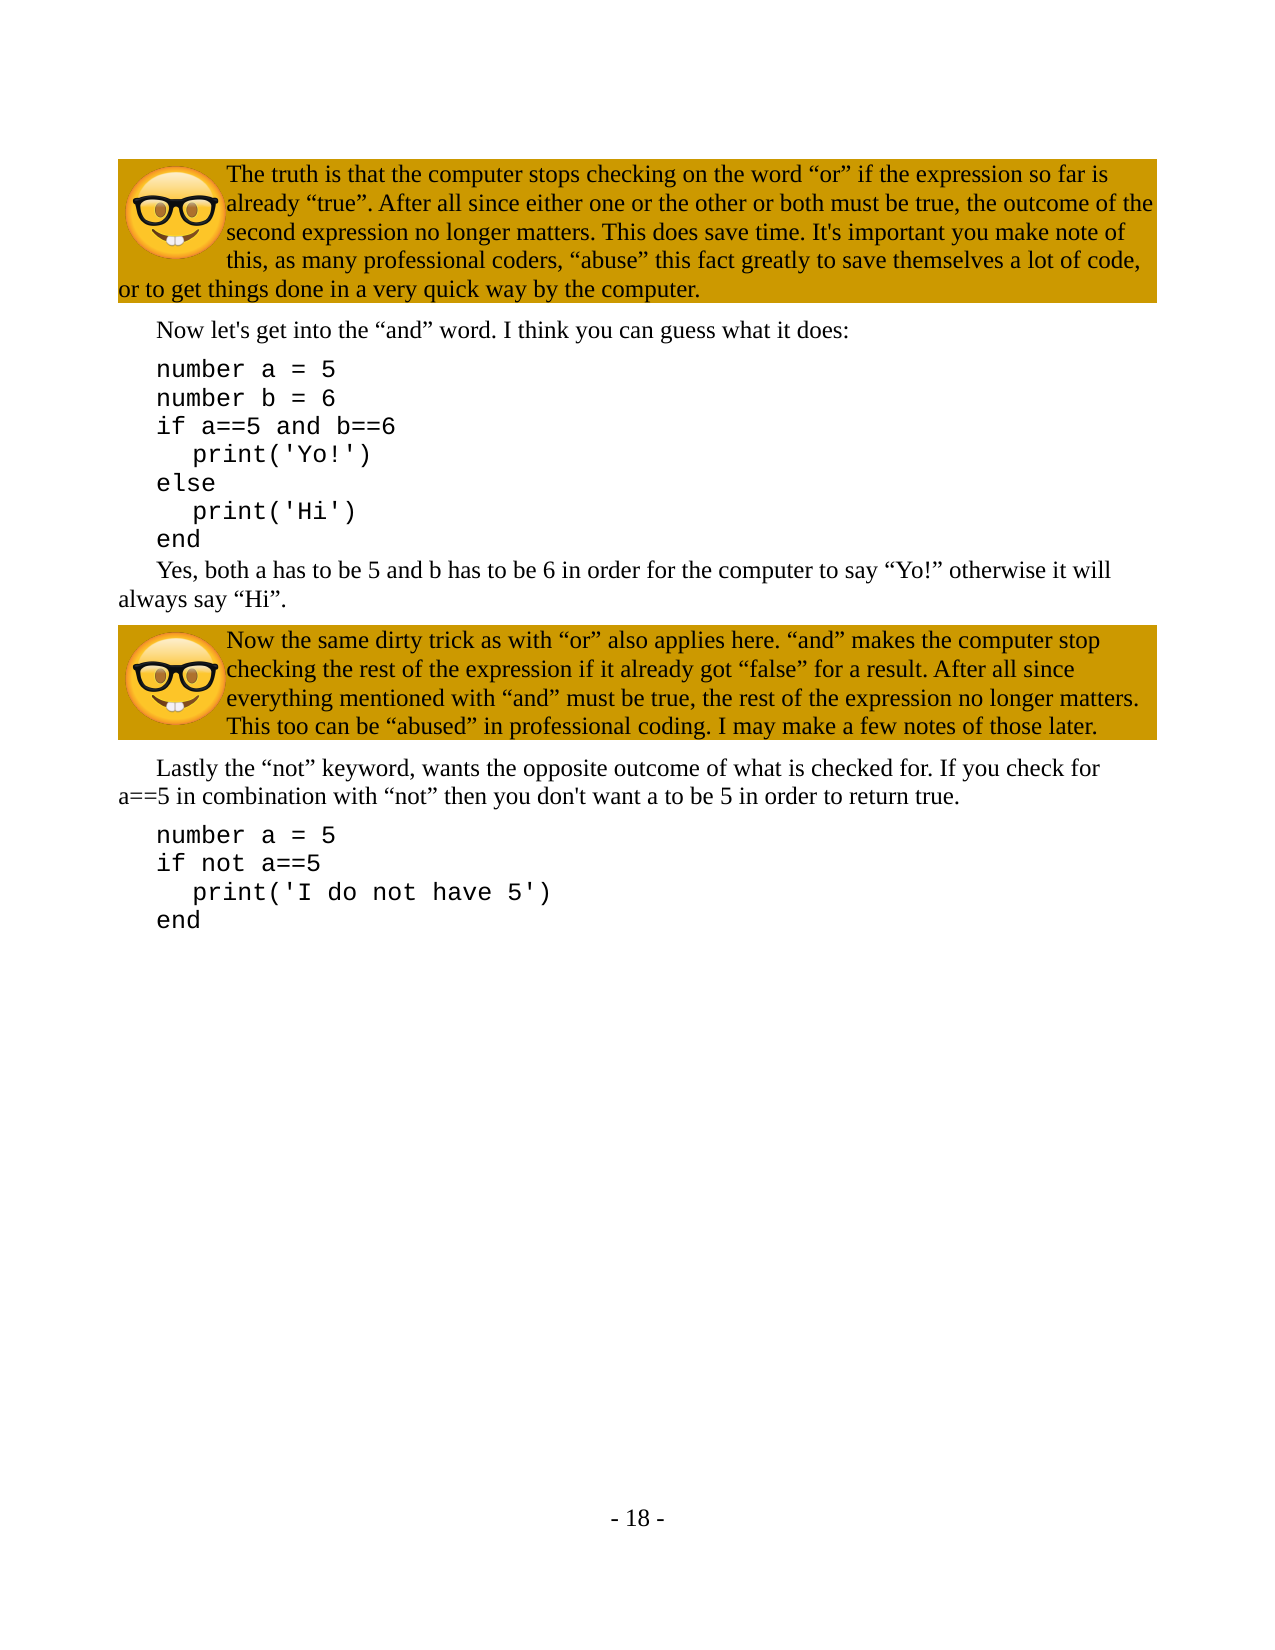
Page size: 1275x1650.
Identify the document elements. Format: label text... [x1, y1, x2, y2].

picture [124, 165, 227, 260]
text Now let's get into the “and” word. I think you can guess what it does: [118, 316, 1157, 344]
text if a==5 and b==6 [118, 413, 1157, 442]
text Now the same dirty trick as with “or” also applies here. “and” makes the computer stop checking the rest of the expression if it already got “false” for a result. After all since everything mentioned with “and” must be true, the rest of the expression no longer matters. This too can be “abused” in professional coding. I may make a few notes of those later. [118, 625, 1157, 740]
picture [124, 631, 227, 726]
text print('Hi') [118, 498, 1157, 527]
text end [118, 527, 1157, 555]
text print('Yo!') [118, 442, 1157, 470]
text end [118, 908, 1157, 936]
text The truth is that the computer stops checking on the word “or” if the expression so far is already “true”. After all since either one or the other or both must be true, the outcome of the second expression no longer matters. This does save time. It's important you make note of this, as many professional coders, “abuse” this fact greatly to save themselves a lot of code, or to get things done in a very quick way by the computer. [118, 159, 1157, 303]
text else [118, 470, 1157, 498]
text Lastly the “not” keyword, wants the opposite outcome of what is checked for. If you check for a==5 in combination with “not” then you don't want a to be 5 in order to return true. [118, 753, 1157, 810]
text print('I do not have 5') [118, 879, 1157, 908]
text if not a==5 [118, 851, 1157, 879]
text Yes, both a has to be 5 and b has to be 6 in order for the computer to say “Yo!” otherwise it will always say “Hi”. [118, 555, 1157, 613]
text number a = 5 [118, 823, 1157, 851]
text number a = 5 [118, 357, 1157, 385]
text number b = 6 [118, 385, 1157, 413]
